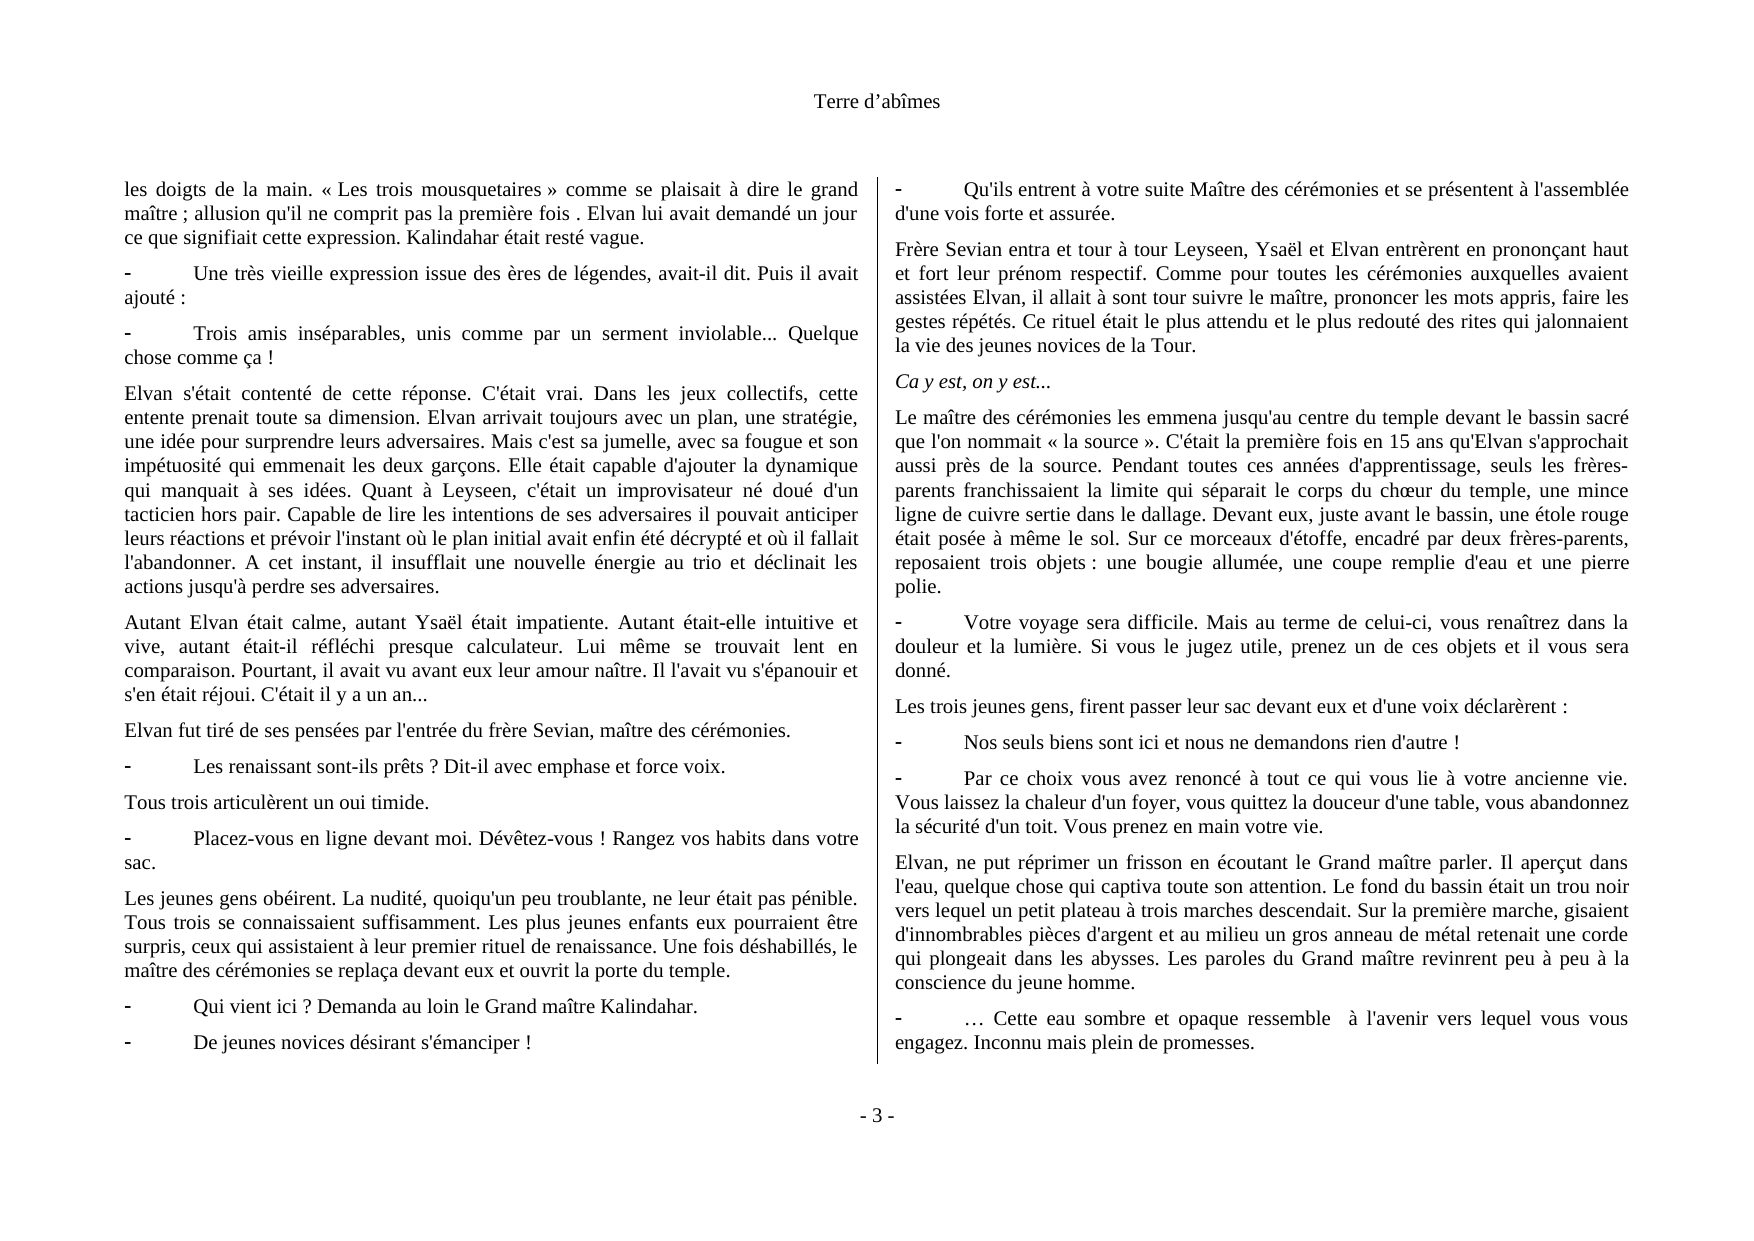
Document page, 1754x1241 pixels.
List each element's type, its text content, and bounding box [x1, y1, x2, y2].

list Nos seuls biens sont ici et nous ne demandons rien d'autre ! [895, 730, 1630, 754]
text Elvan fut tiré de ses pensées par l'entrée du frère Sevian, maître des cérémonies. [124, 718, 859, 742]
text Tous trois articulèrent un oui timide. [124, 790, 859, 814]
text Frère Sevian entra et tour à tour Leyseen, Ysaël et Elvan entrèrent en prononçant haut et fort leur prénom respectif. Comme pour toutes les cérémonies auxquelles avaient assistées Elvan, il allait à sont tour suivre le maître, prononcer les mots appris, faire les gestes répétés. Ce rituel était le plus attendu et le plus redouté des rites qui jalonnaient la vie des jeunes novices de la Tour. [895, 237, 1630, 357]
list Les renaissant sont-ils prêts ? Dit-il avec emphase et force voix. [124, 754, 859, 778]
list Placez-vous en ligne devant moi. Dévêtez-vous ! Rangez vos habits dans votre sac. [124, 826, 859, 874]
text Les jeunes gens obéirent. La nudité, quoiqu'un peu troublante, ne leur était pas pénible. Tous trois se connaissaient suffisamment. Les plus jeunes enfants eux pourraient être surpris, ceux qui assistaient à leur premier rituel de renaissance. Une fois déshabillés, le maître des cérémonies se replaça devant eux et ouvrit la porte du temple. [124, 886, 859, 982]
list Par ce choix vous avez renoncé à tout ce qui vous lie à votre ancienne vie. Vous laissez la chaleur d'un foyer, vous quittez la douceur d'une table, vous abandonnez la sécurité d'un toit. Vous prenez en main votre vie. [895, 766, 1630, 838]
text Ca y est, on y est... [895, 369, 1630, 393]
list … Cette eau sombre et opaque ressemble à l'avenir vers lequel vous vous engagez. Inconnu mais plein de promesses. [895, 1006, 1630, 1054]
text Elvan, ne put réprimer un frisson en écoutant le Grand maître parler. Il aperçut dans l'eau, quelque chose qui captiva toute son attention. Le fond du bassin était un trou noir vers lequel un petit plateau à trois marches descendait. Sur la première marche, gisaient d'innombrables pièces d'argent et au milieu un gros anneau de métal retenait une corde qui plongeait dans les abysses. Les paroles du Grand maître revinrent peu à peu à la conscience du jeune homme. [895, 850, 1630, 994]
list Votre voyage sera difficile. Mais au terme de celui-ci, vous renaîtrez dans la douleur et la lumière. Si vous le jugez utile, prenez un de ces objets et il vous sera donné. [895, 610, 1630, 682]
text Les trois jeunes gens, firent passer leur sac devant eux et d'une voix déclarèrent : [895, 694, 1630, 718]
list Qu'ils entrent à votre suite Maître des cérémonies et se présentent à l'assemblée d'une vois forte et assurée. [895, 177, 1630, 225]
list De jeunes novices désirant s'émanciper ! [124, 1030, 859, 1054]
list Une très vieille expression issue des ères de légendes, avait-il dit. Puis il avait ajouté : [124, 261, 859, 309]
text Elvan s'était contenté de cette réponse. C'était vrai. Dans les jeux collectifs, cette entente prenait toute sa dimension. Elvan arrivait toujours avec un plan, une stratégie, une idée pour surprendre leurs adversaires. Mais c'est sa jumelle, avec sa fougue et son impétuosité qui emmenait les deux garçons. Elle était capable d'ajouter la dynamique qui manquait à ses idées. Quant à Leyseen, c'était un improvisateur né doué d'un tacticien hors pair. Capable de lire les intentions de ses adversaires il pouvait anticiper leurs réactions et prévoir l'instant où le plan initial avait enfin été décrypté et où il fallait l'abandonner. A cet instant, il insufflait une nouvelle énergie au trio et déclinait les actions jusqu'à perdre ses adversaires. [124, 381, 859, 598]
text les doigts de la main. « Les trois mousquetaires » comme se plaisait à dire le grand maître ; allusion qu'il ne comprit pas la première fois . Elvan lui avait demandé un jour ce que signifiait cette expression. Kalindahar était resté vague. [124, 177, 859, 249]
list Trois amis inséparables, unis comme par un serment inviolable... Quelque chose comme ça ! [124, 321, 859, 369]
text Le maître des cérémonies les emmena jusqu'au centre du temple devant le bassin sacré que l'on nommait « la source ». C'était la première fois en 15 ans qu'Elvan s'approchait aussi près de la source. Pendant toutes ces années d'apprentissage, seuls les frères-parents franchissaient la limite qui séparait le corps du chœur du temple, une mince ligne de cuivre sertie dans le dallage. Devant eux, juste avant le bassin, une étole rouge était posée à même le sol. Sur ce morceaux d'étoffe, encadré par deux frères-parents, reposaient trois objets : une bougie allumée, une coupe remplie d'eau et une pierre polie. [895, 405, 1630, 598]
list Qui vient ici ? Demanda au loin le Grand maître Kalindahar. [124, 994, 859, 1018]
text Autant Elvan était calme, autant Ysaël était impatiente. Autant était-elle intuitive et vive, autant était-il réfléchi presque calculateur. Lui même se trouvait lent en comparaison. Pourtant, il avait vu avant eux leur amour naître. Il l'avait vu s'épanouir et s'en était réjoui. C'était il y a un an... [124, 610, 859, 706]
